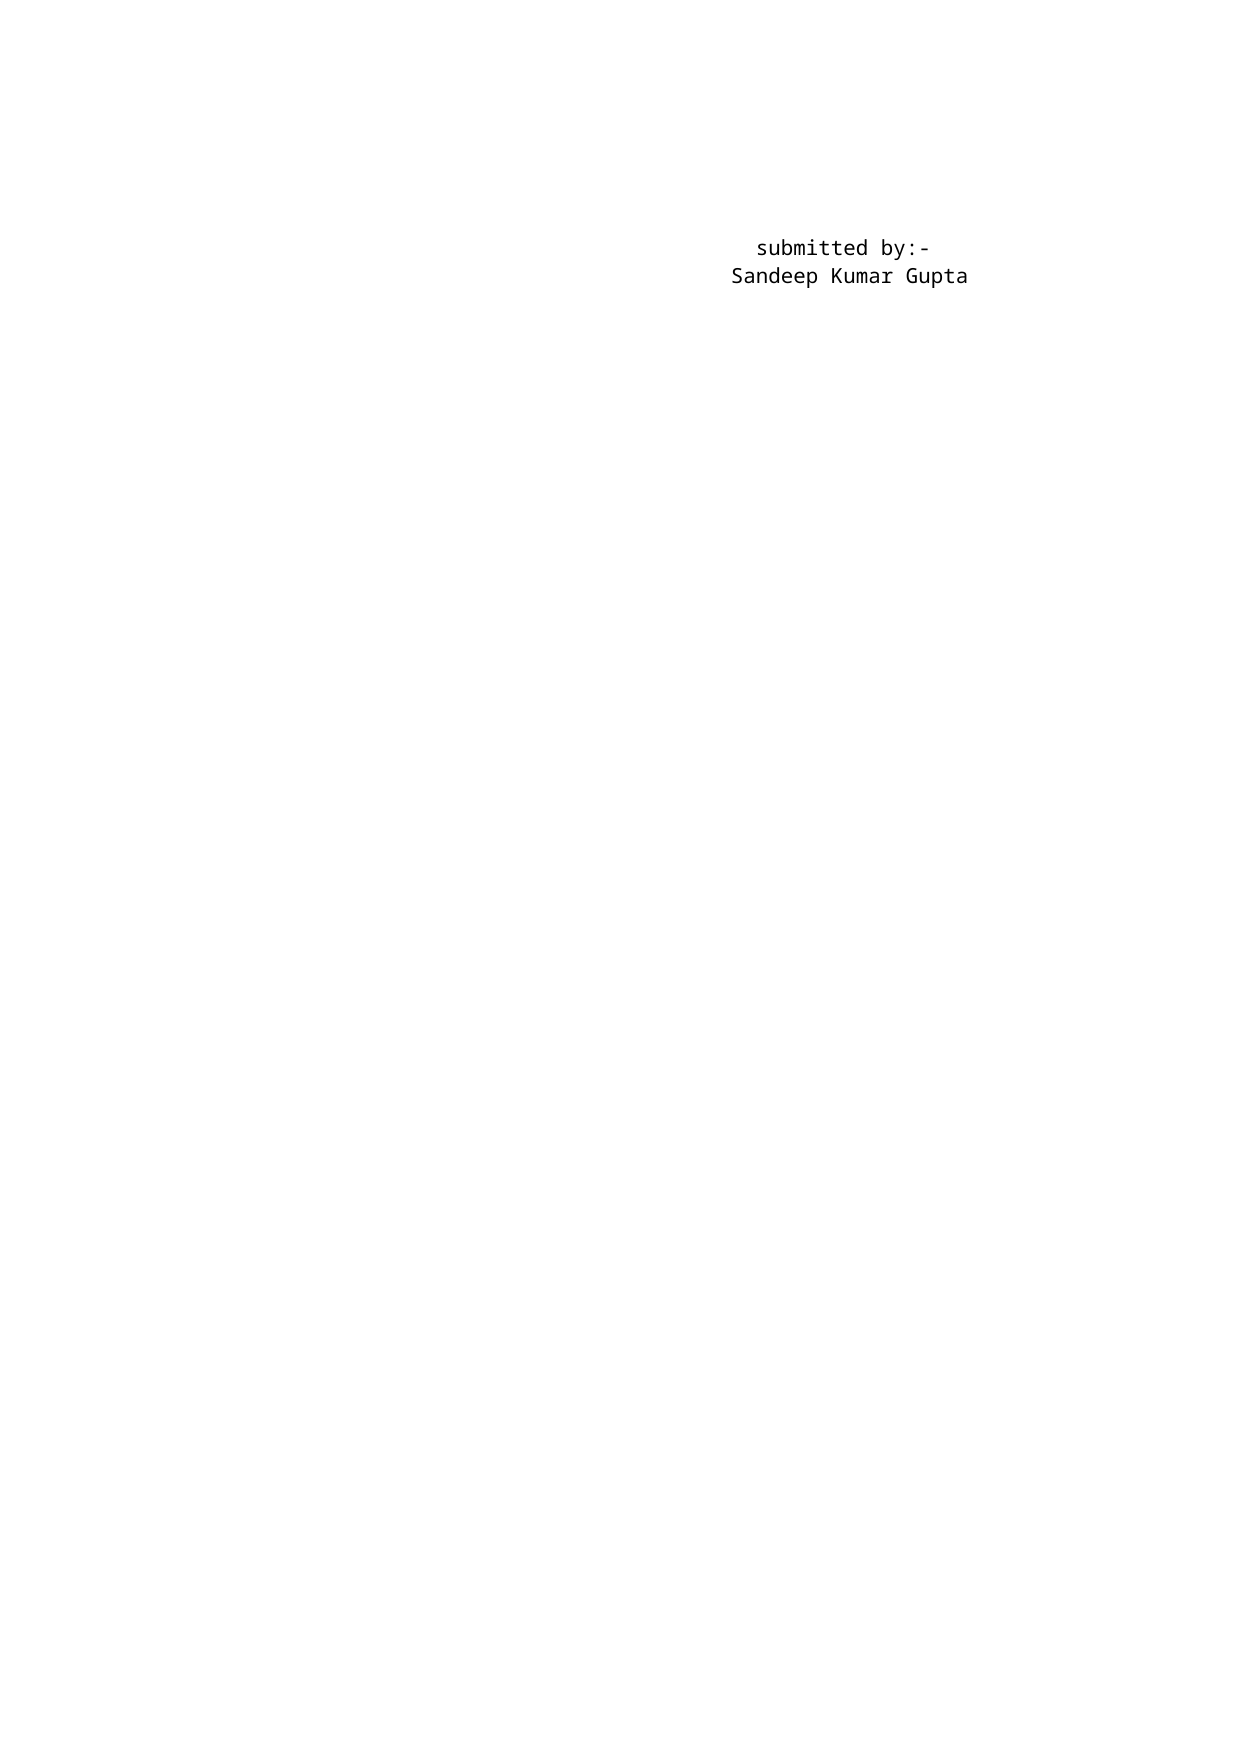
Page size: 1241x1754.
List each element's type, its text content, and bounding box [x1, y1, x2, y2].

text Sandeep Kumar Gupta [118, 262, 1122, 290]
text submitted by:- [118, 233, 1122, 262]
